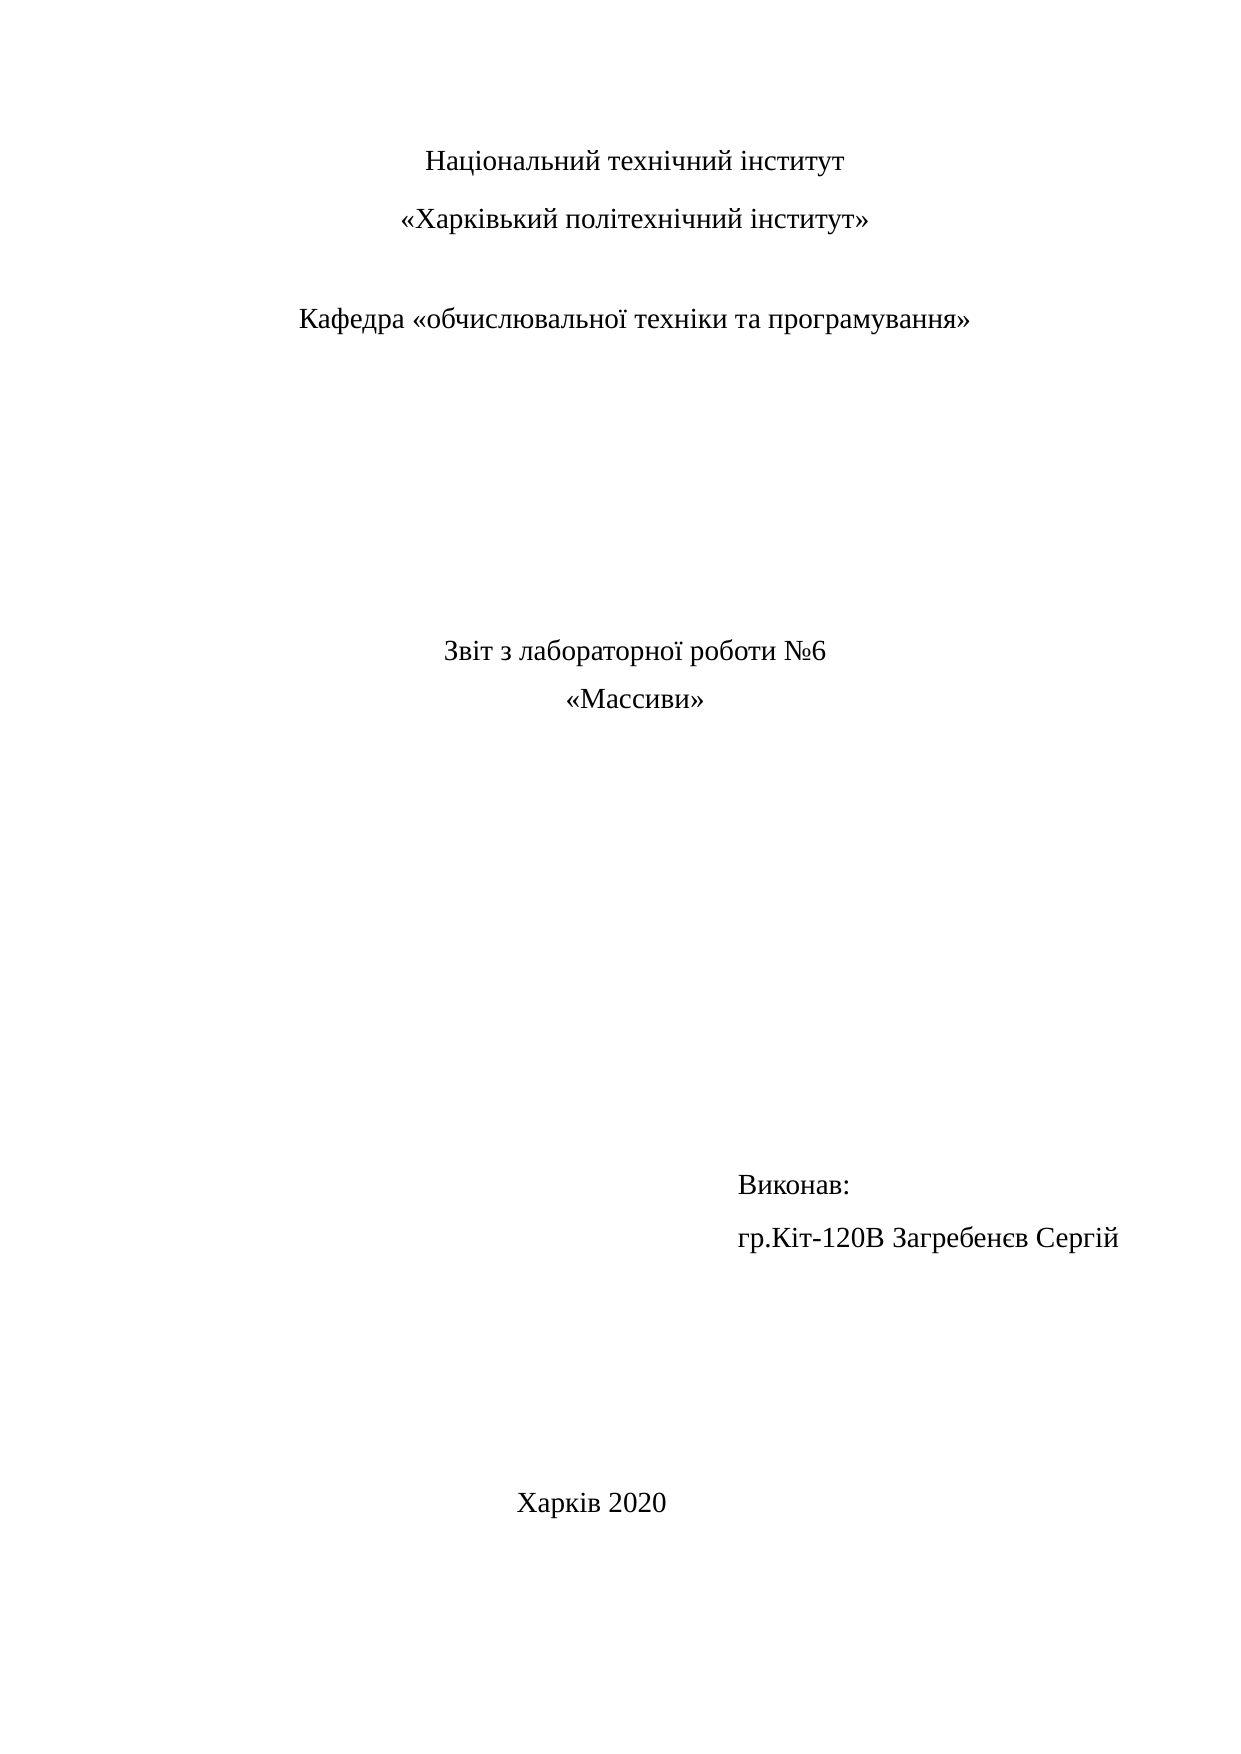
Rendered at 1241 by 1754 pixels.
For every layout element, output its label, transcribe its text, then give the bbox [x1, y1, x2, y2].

text гр.Кіт-120В Загребенєв Сергій [148, 1220, 1122, 1253]
subtitle Національний технічний інститут [148, 143, 1122, 177]
text Виконав: [148, 1167, 1122, 1200]
subtitle Звіт з лабораторної роботи №6 [148, 633, 1122, 667]
subtitle Кафедра «обчислювальної техніки та програмування» [148, 302, 1122, 335]
subtitle «Массиви» [148, 681, 1122, 715]
subtitle «Харківький політехнічний інститут» [148, 202, 1122, 235]
text Харків 2020 [148, 1486, 1122, 1519]
